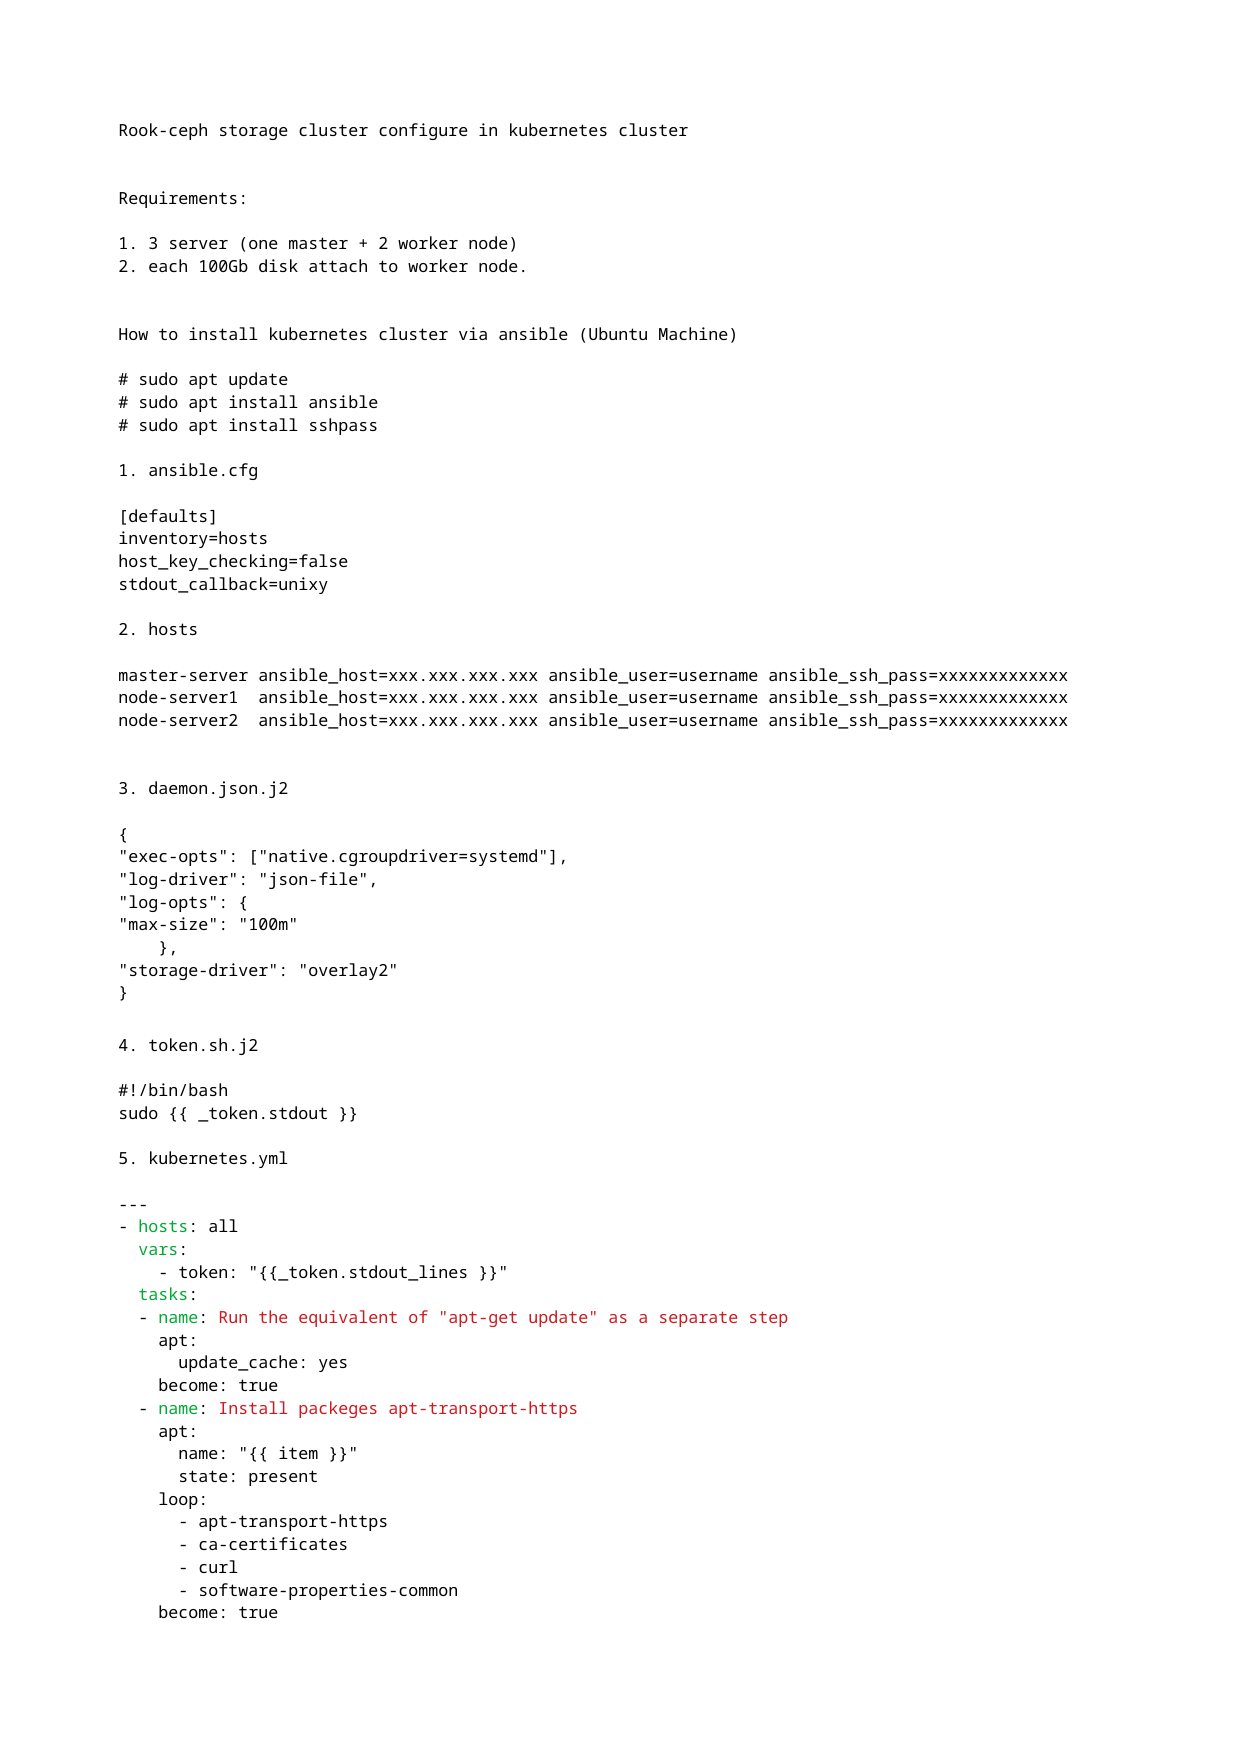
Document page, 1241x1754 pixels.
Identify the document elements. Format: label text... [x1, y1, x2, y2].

text loop: [118, 1487, 1122, 1510]
text - ca-certificates [118, 1533, 1122, 1556]
text - hosts: all [118, 1215, 1122, 1238]
text { [118, 822, 1122, 845]
text # sudo apt install sshpass [118, 413, 1122, 436]
text } [118, 981, 1122, 1004]
text become: true [118, 1374, 1122, 1397]
text apt: [118, 1419, 1122, 1442]
text host_key_checking=false [118, 549, 1122, 572]
text update_cache: yes [118, 1351, 1122, 1374]
text How to install kubernetes cluster via ansible (Ubuntu Machine) [118, 322, 1122, 345]
text 3. daemon.json.j2 [118, 777, 1122, 799]
text master-server ansible_host=xxx.xxx.xxx.xxx ansible_user=username ansible_ssh_pass=xxxxxxxxxxxxx [118, 663, 1122, 686]
text stdout_callback=unixy [118, 572, 1122, 595]
text node-server2 ansible_host=xxx.xxx.xxx.xxx ansible_user=username ansible_ssh_pass=xxxxxxxxxxxxx [118, 708, 1122, 731]
text # sudo apt update [118, 368, 1122, 391]
text 1. ansible.cfg [118, 459, 1122, 481]
text "log-driver": "json-file", [118, 867, 1122, 890]
text node-server1 ansible_host=xxx.xxx.xxx.xxx ansible_user=username ansible_ssh_pass=xxxxxxxxxxxxx [118, 686, 1122, 708]
text "exec-opts": ["native.cgroupdriver=systemd"], [118, 845, 1122, 867]
text 2. each 100Gb disk attach to worker node. [118, 254, 1122, 277]
text }, [118, 936, 1122, 958]
text --- [118, 1192, 1122, 1215]
text vars: [118, 1238, 1122, 1260]
text "storage-driver": "overlay2" [118, 958, 1122, 981]
text become: true [118, 1601, 1122, 1624]
text #!/bin/bash [118, 1079, 1122, 1101]
text - apt-transport-https [118, 1510, 1122, 1533]
text [defaults] [118, 504, 1122, 527]
text 4. token.sh.j2 [118, 1033, 1122, 1056]
text apt: [118, 1328, 1122, 1351]
text 1. 3 server (one master + 2 worker node) [118, 232, 1122, 254]
text Requirements: [118, 186, 1122, 209]
text inventory=hosts [118, 527, 1122, 549]
text "log-opts": { [118, 890, 1122, 913]
text 5. kubernetes.yml [118, 1147, 1122, 1169]
text sudo {{ _token.stdout }} [118, 1101, 1122, 1124]
text state: present [118, 1465, 1122, 1487]
text tasks: [118, 1283, 1122, 1306]
text - software-properties-common [118, 1578, 1122, 1601]
text # sudo apt install ansible [118, 391, 1122, 413]
text Rook-ceph storage cluster configure in kubernetes cluster [118, 118, 1122, 141]
text - curl [118, 1556, 1122, 1578]
text name: "{{ item }}" [118, 1442, 1122, 1465]
text - name: Run the equivalent of "apt-get update" as a separate step [118, 1306, 1122, 1328]
text "max-size": "100m" [118, 913, 1122, 936]
text - name: Install packeges apt-transport-https [118, 1397, 1122, 1419]
text - token: "{{_token.stdout_lines }}" [118, 1260, 1122, 1283]
text 2. hosts [118, 618, 1122, 640]
